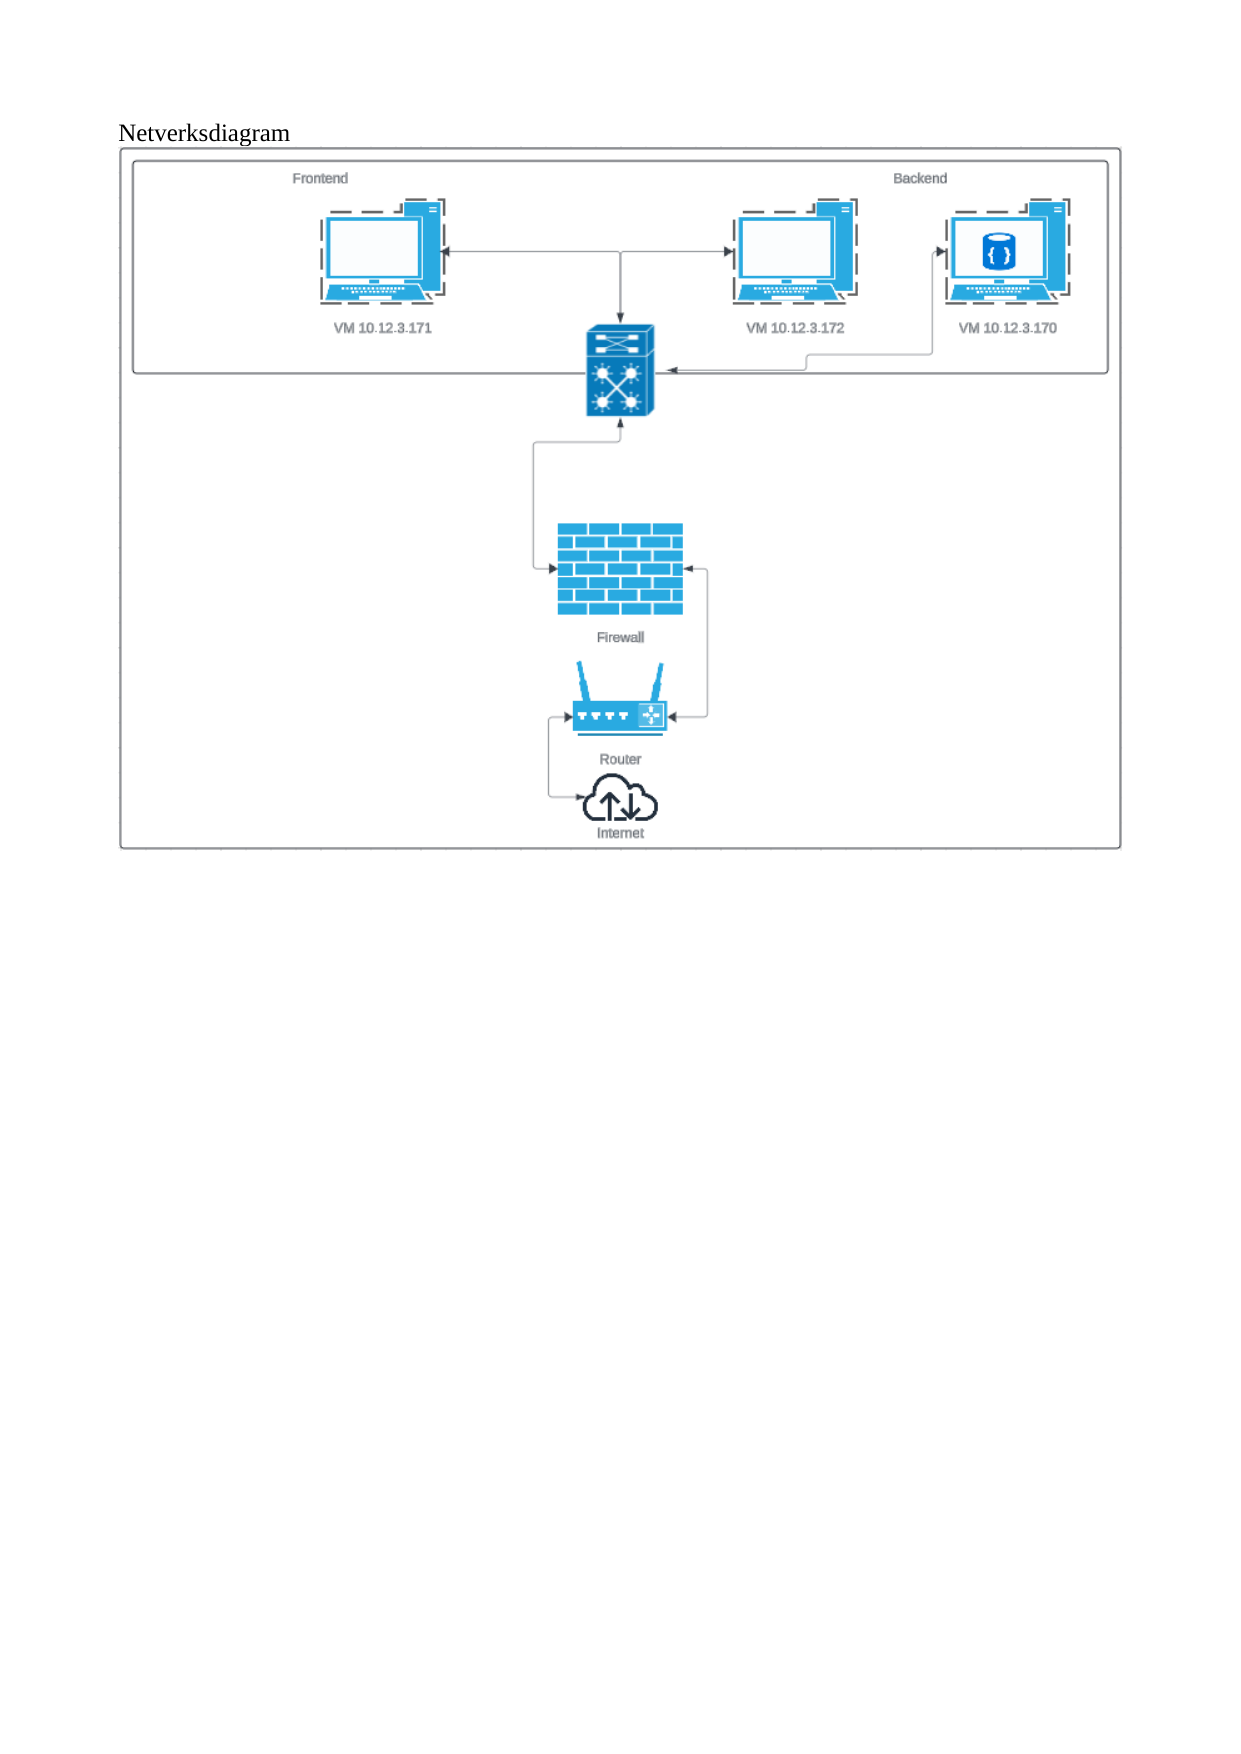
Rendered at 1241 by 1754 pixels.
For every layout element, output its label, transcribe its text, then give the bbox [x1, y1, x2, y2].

text Netverksdiagram [118, 118, 1122, 146]
